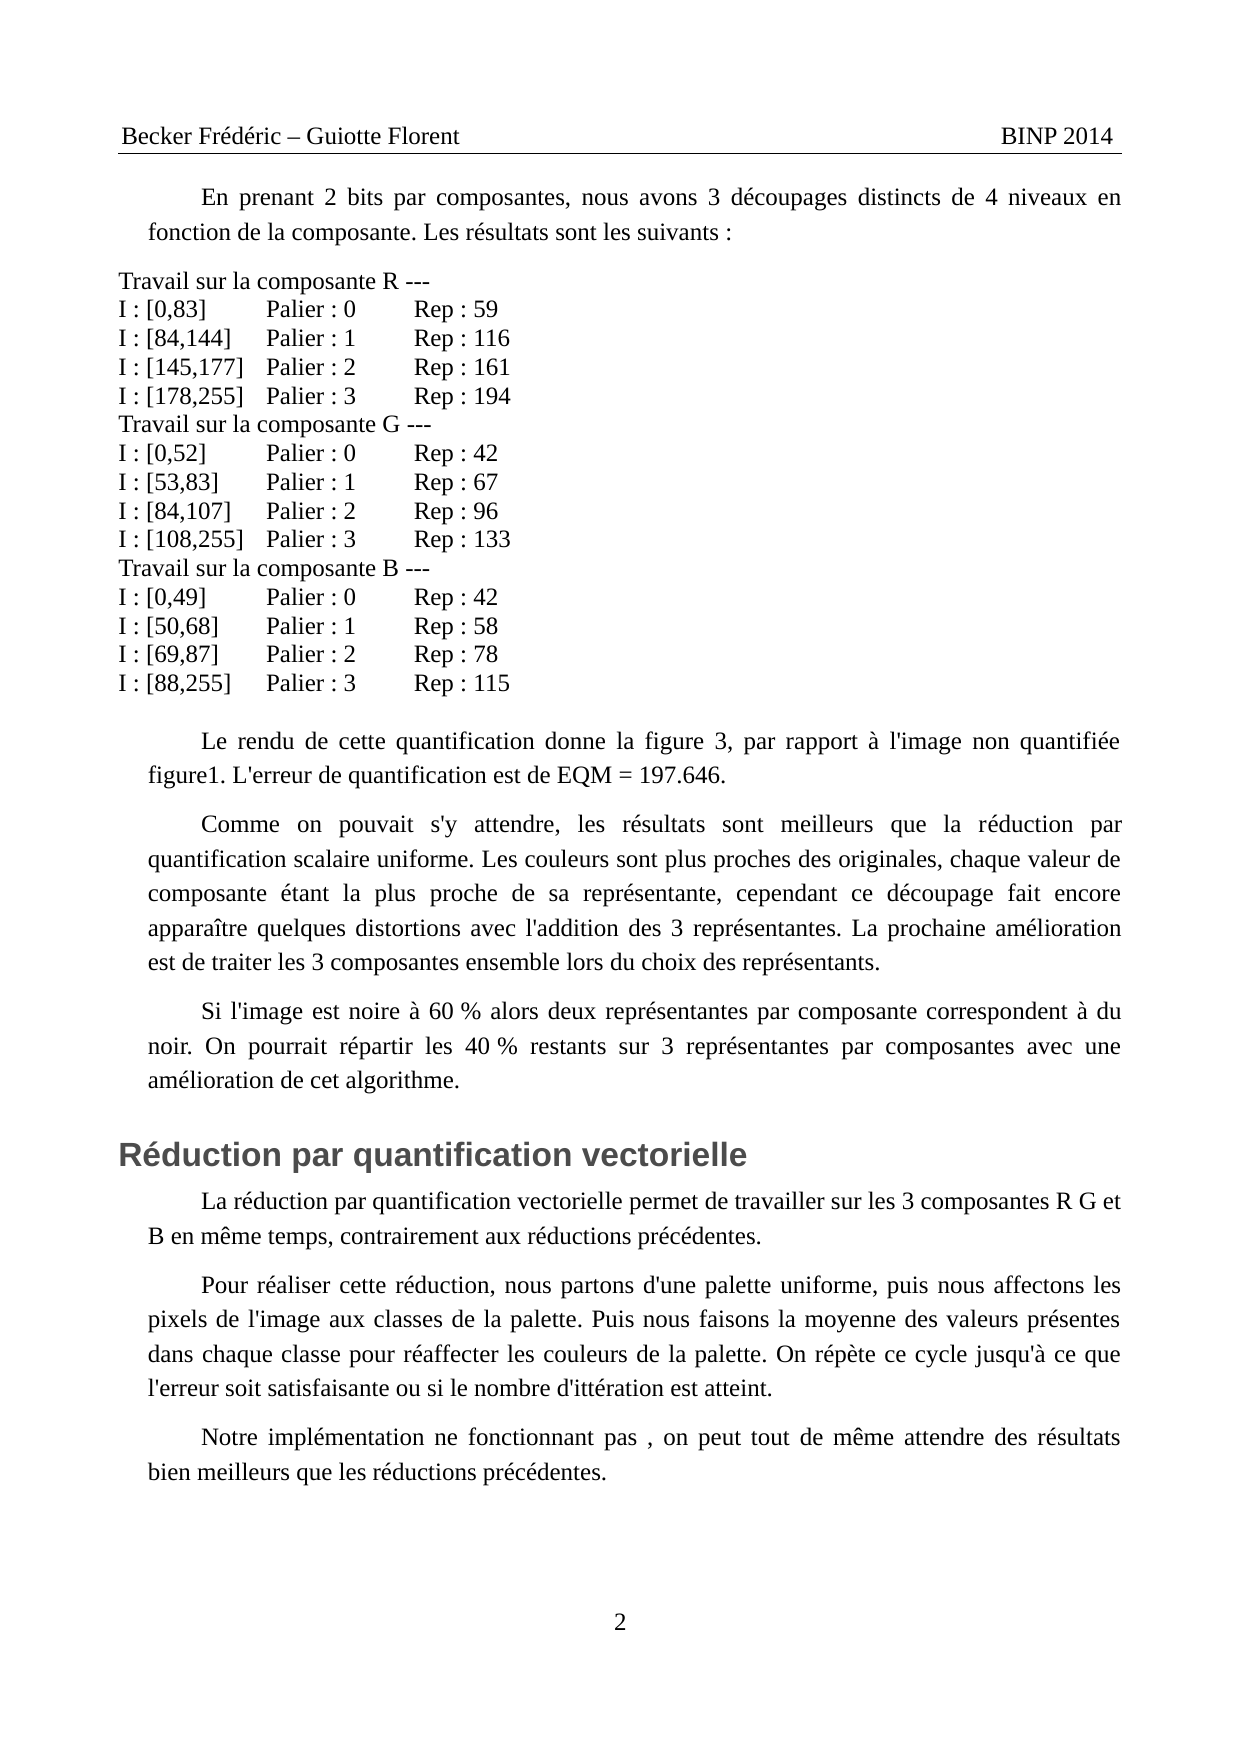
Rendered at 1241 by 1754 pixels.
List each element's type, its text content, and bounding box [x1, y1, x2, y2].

text I : [53,83] Palier : 1 Rep : 67 [118, 467, 1122, 496]
text Pour réaliser cette réduction, nous partons d'une palette uniforme, puis nous affectons les pixels de l'image aux classes de la palette. Puis nous faisons la moyenne des valeurs présentes dans chaque classe pour réaffecter les couleurs de la palette. On répète ce cycle jusqu'à ce que l'erreur soit satisfaisante ou si le nombre d'ittération est atteint. [148, 1270, 1122, 1402]
text I : [0,49] Palier : 0 Rep : 42 [118, 582, 1122, 611]
text I : [0,83] Palier : 0 Rep : 59 [118, 294, 1122, 323]
text I : [178,255] Palier : 3 Rep : 194 [118, 381, 1122, 409]
text I : [84,107] Palier : 2 Rep : 96 [118, 496, 1122, 524]
text Travail sur la composante G --- [118, 409, 1122, 438]
text Travail sur la composante B --- [118, 553, 1122, 582]
text I : [50,68] Palier : 1 Rep : 58 [118, 611, 1122, 639]
text I : [69,87] Palier : 2 Rep : 78 [118, 639, 1122, 668]
text I : [145,177] Palier : 2 Rep : 161 [118, 352, 1122, 381]
text I : [84,144] Palier : 1 Rep : 116 [118, 323, 1122, 352]
text Notre implémentation ne fonctionnant pas , on peut tout de même attendre des résultats bien meilleurs que les réductions précédentes. [148, 1422, 1122, 1486]
subtitle Réduction par quantification vectorielle [118, 1135, 1122, 1174]
text En prenant 2 bits par composantes, nous avons 3 découpages distincts de 4 niveaux en fonction de la composante. Les résultats sont les suivants : [148, 182, 1122, 246]
text La réduction par quantification vectorielle permet de travailler sur les 3 composantes R G et B en même temps, contrairement aux réductions précédentes. [148, 1186, 1122, 1249]
text Comme on pouvait s'y attendre, les résultats sont meilleurs que la réduction par quantification scalaire uniforme. Les couleurs sont plus proches des originales, chaque valeur de composante étant la plus proche de sa représentante, cependant ce découpage fait encore apparaître quelques distortions avec l'addition des 3 représentantes. La prochaine amélioration est de traiter les 3 composantes ensemble lors du choix des représentants. [148, 809, 1122, 976]
text Travail sur la composante R --- [118, 266, 1122, 294]
text Le rendu de cette quantification donne la figure 3, par rapport à l'image non quantifiée figure1. L'erreur de quantification est de EQM = 197.646. [148, 726, 1122, 789]
text I : [0,52] Palier : 0 Rep : 42 [118, 438, 1122, 467]
text I : [108,255] Palier : 3 Rep : 133 [118, 524, 1122, 553]
text I : [88,255] Palier : 3 Rep : 115 [118, 668, 1122, 697]
text Si l'image est noire à 60 % alors deux représentantes par composante correspondent à du noir. On pourrait répartir les 40 % restants sur 3 représentantes par composantes avec une amélioration de cet algorithme. [148, 996, 1122, 1094]
